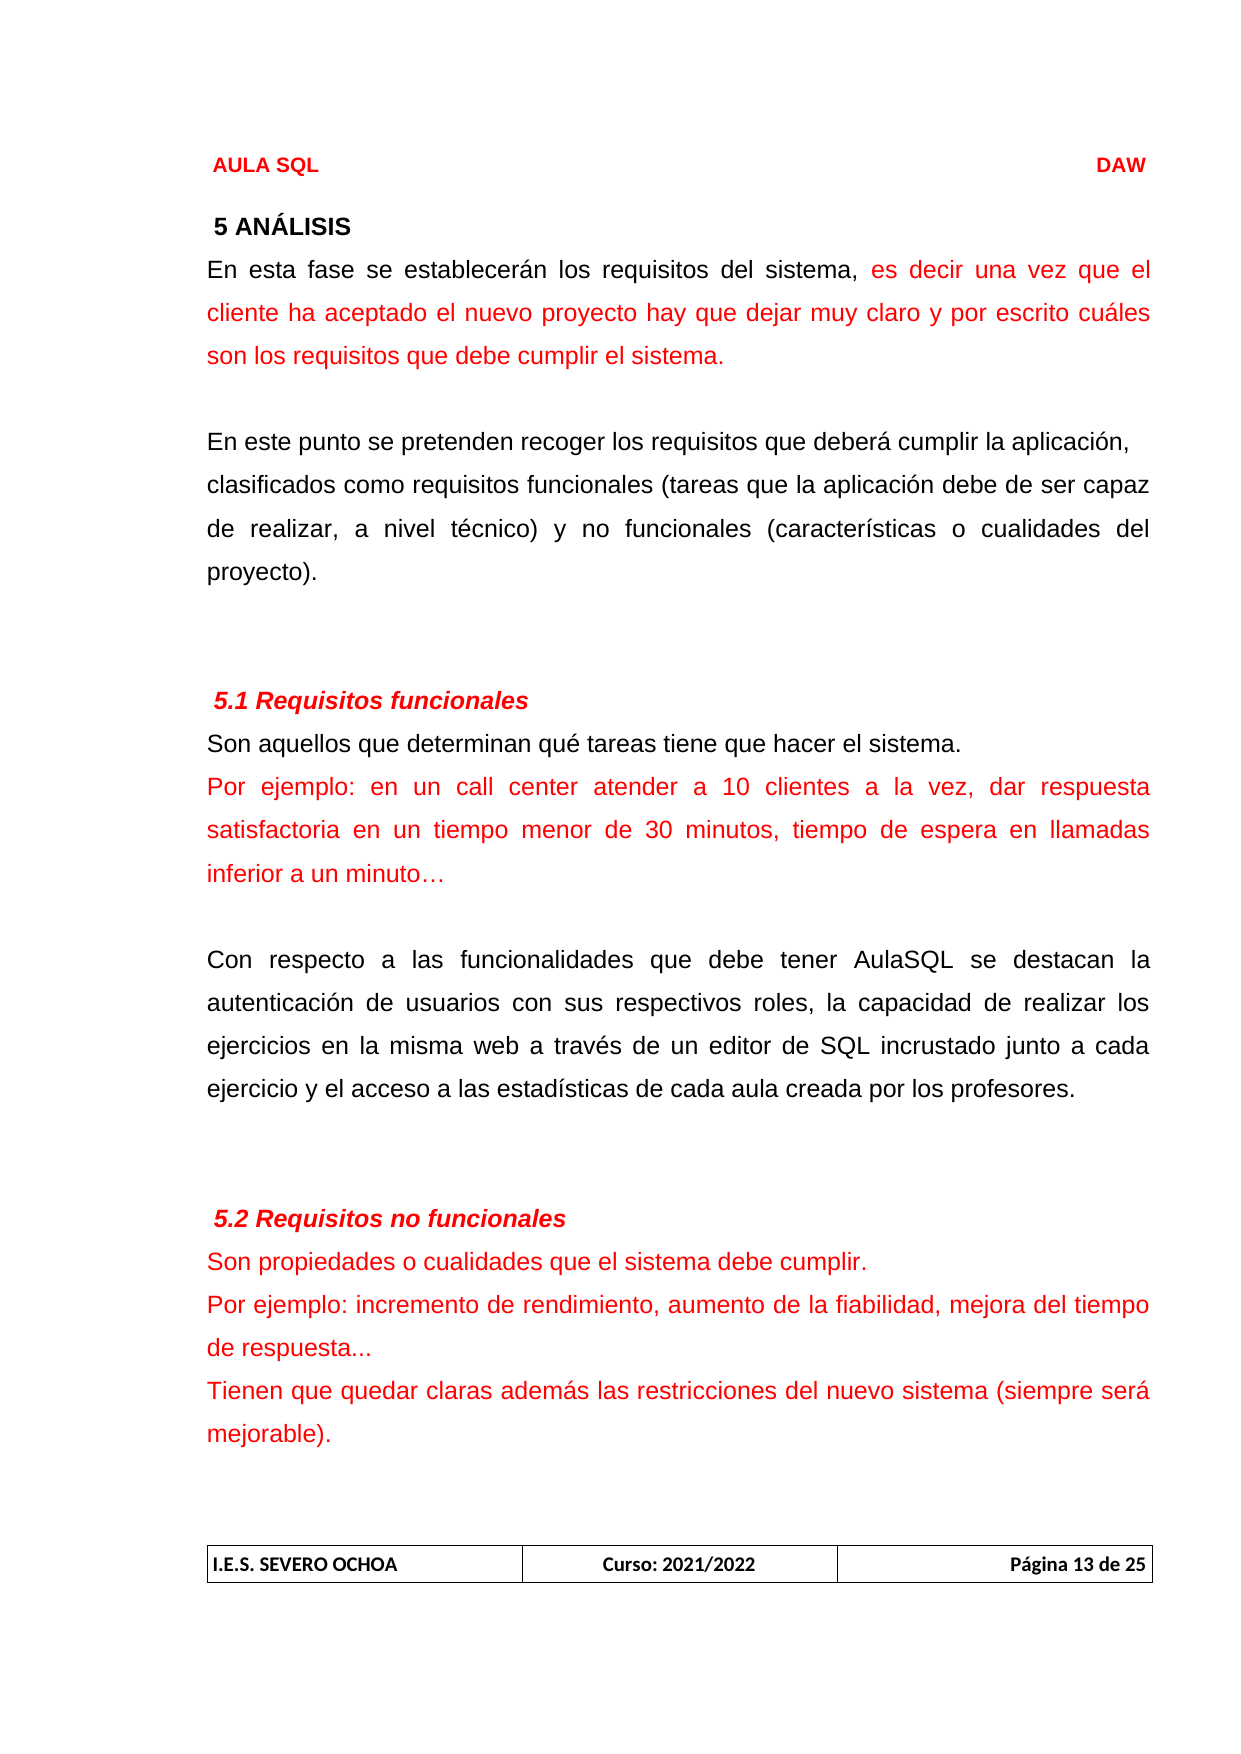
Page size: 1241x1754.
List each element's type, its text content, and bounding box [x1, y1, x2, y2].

text clasificados como requisitos funcionales (tareas que la aplicación debe de ser capaz de realizar, a nivel técnico) y no funcionales (características o cualidades del proyecto). [169, 471, 1152, 586]
list Tienen que quedar claras además las restricciones del nuevo sistema (siempre será mejorable). [169, 1376, 1152, 1448]
list En esta fase se establecerán los requisitos del sistema, es decir una vez que el cliente ha aceptado el nuevo proyecto hay que dejar muy claro y por escrito cuáles son los requisitos que debe cumplir el sistema. [169, 255, 1152, 370]
subtitle ANÁLISIS [207, 212, 1152, 241]
subtitle Requisitos funcionales [207, 686, 1152, 715]
list Son aquellos que determinan qué tareas tiene que hacer el sistema. [169, 729, 1152, 758]
text Con respecto a las funcionalidades que debe tener AulaSQL se destacan la autenticación de usuarios con sus respectivos roles, la capacidad de realizar los ejercicios en la misma web a través de un editor de SQL incrustado junto a cada ejercicio y el acceso a las estadísticas de cada aula creada por los profesores. [169, 945, 1152, 1103]
subtitle Requisitos no funcionales [207, 1204, 1152, 1232]
list Por ejemplo: incremento de rendimiento, aumento de la fiabilidad, mejora del tiempo de respuesta... [169, 1290, 1152, 1362]
list Por ejemplo: en un call center atender a 10 clientes a la vez, dar respuesta satisfactoria en un tiempo menor de 30 minutos, tiempo de espera en llamadas inferior a un minuto… [169, 772, 1152, 887]
text En este punto se pretenden recoger los requisitos que deberá cumplir la aplicación, [169, 427, 1152, 456]
text Son propiedades o cualidades que el sistema debe cumplir. [207, 1247, 1152, 1276]
